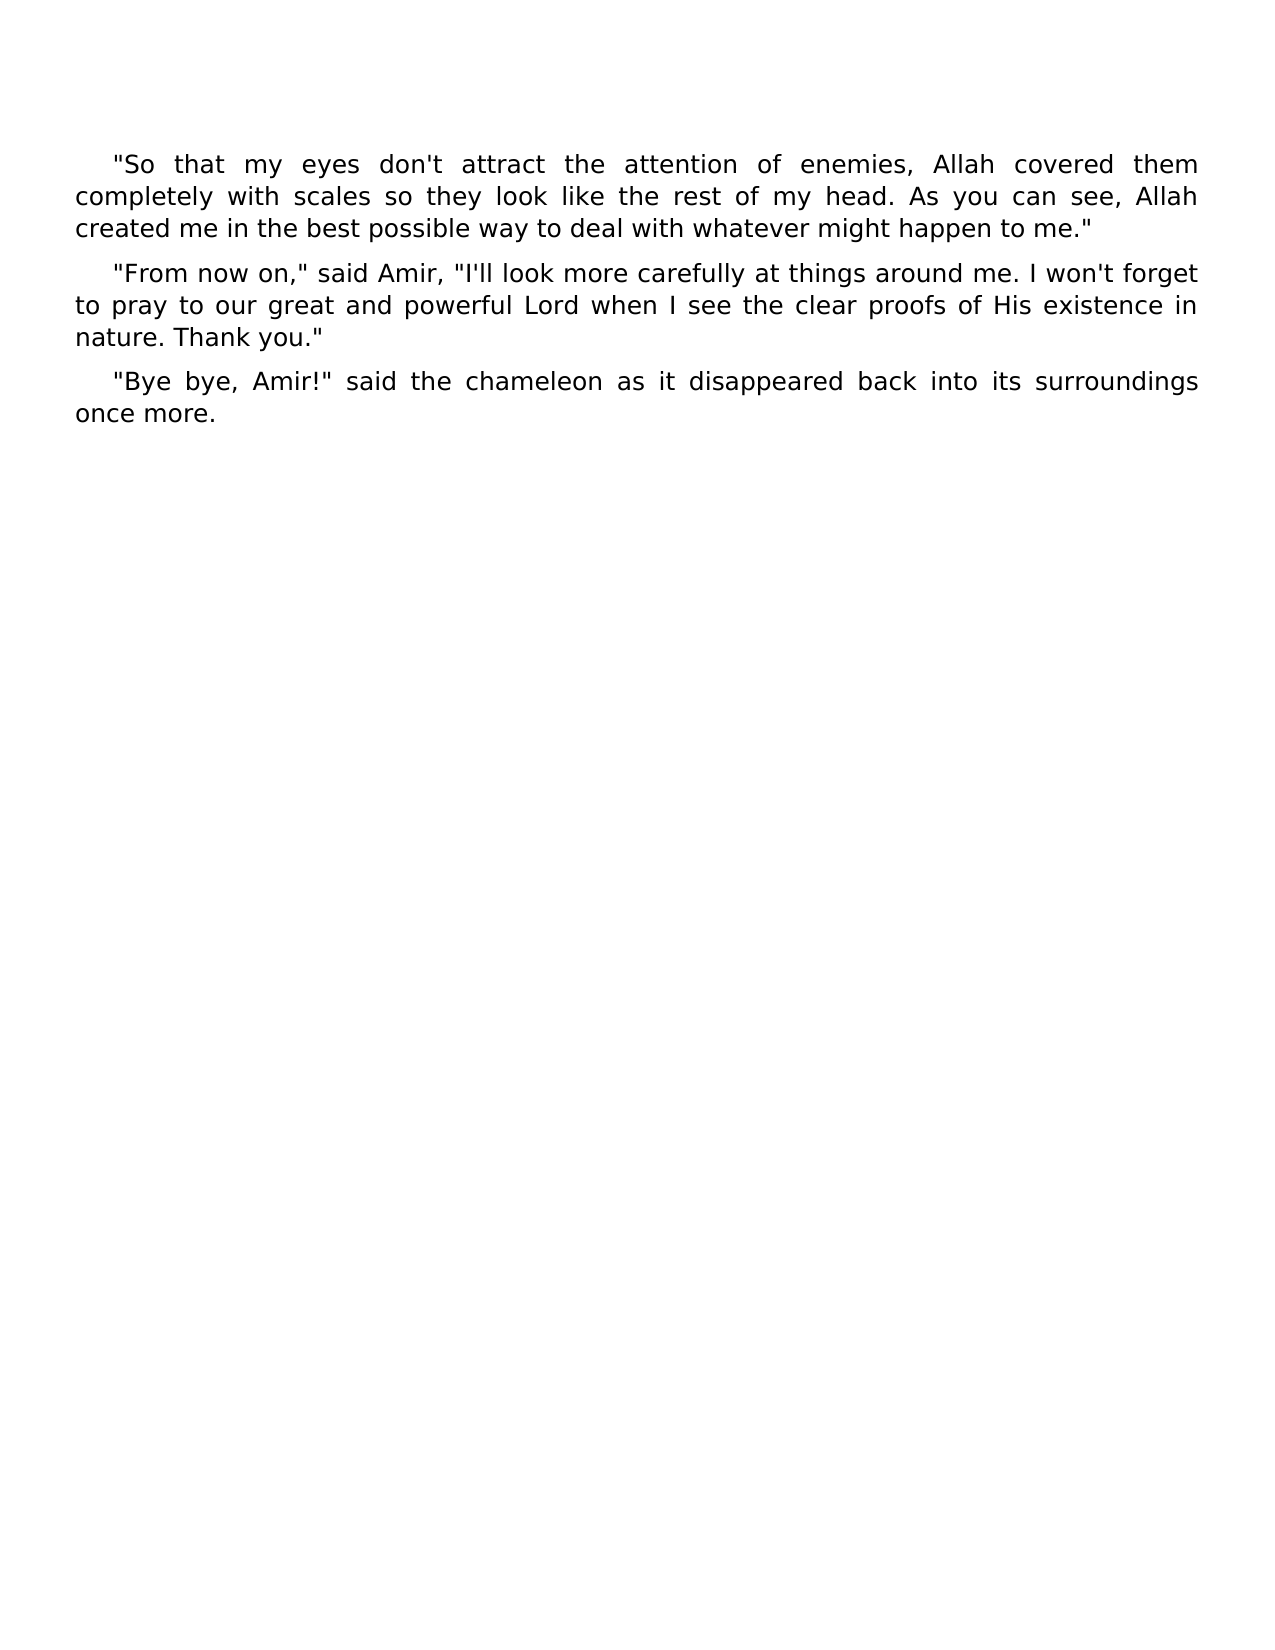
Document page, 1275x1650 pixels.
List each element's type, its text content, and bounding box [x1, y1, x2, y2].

text "From now on," said Amir, "I'll look more carefully at things around me. I won't forget to pray to our great and powerful Lord when I see the clear proofs of His existence in nature. Thank you." [75, 259, 1200, 352]
text "So that my eyes don't attract the attention of enemies, Allah covered them completely with scales so they look like the rest of my head. As you can see, Allah created me in the best possible way to deal with whatever might happen to me." [75, 150, 1200, 243]
text "Bye bye, Amir!" said the chameleon as it disappeared back into its surroundings once more. [75, 367, 1200, 429]
